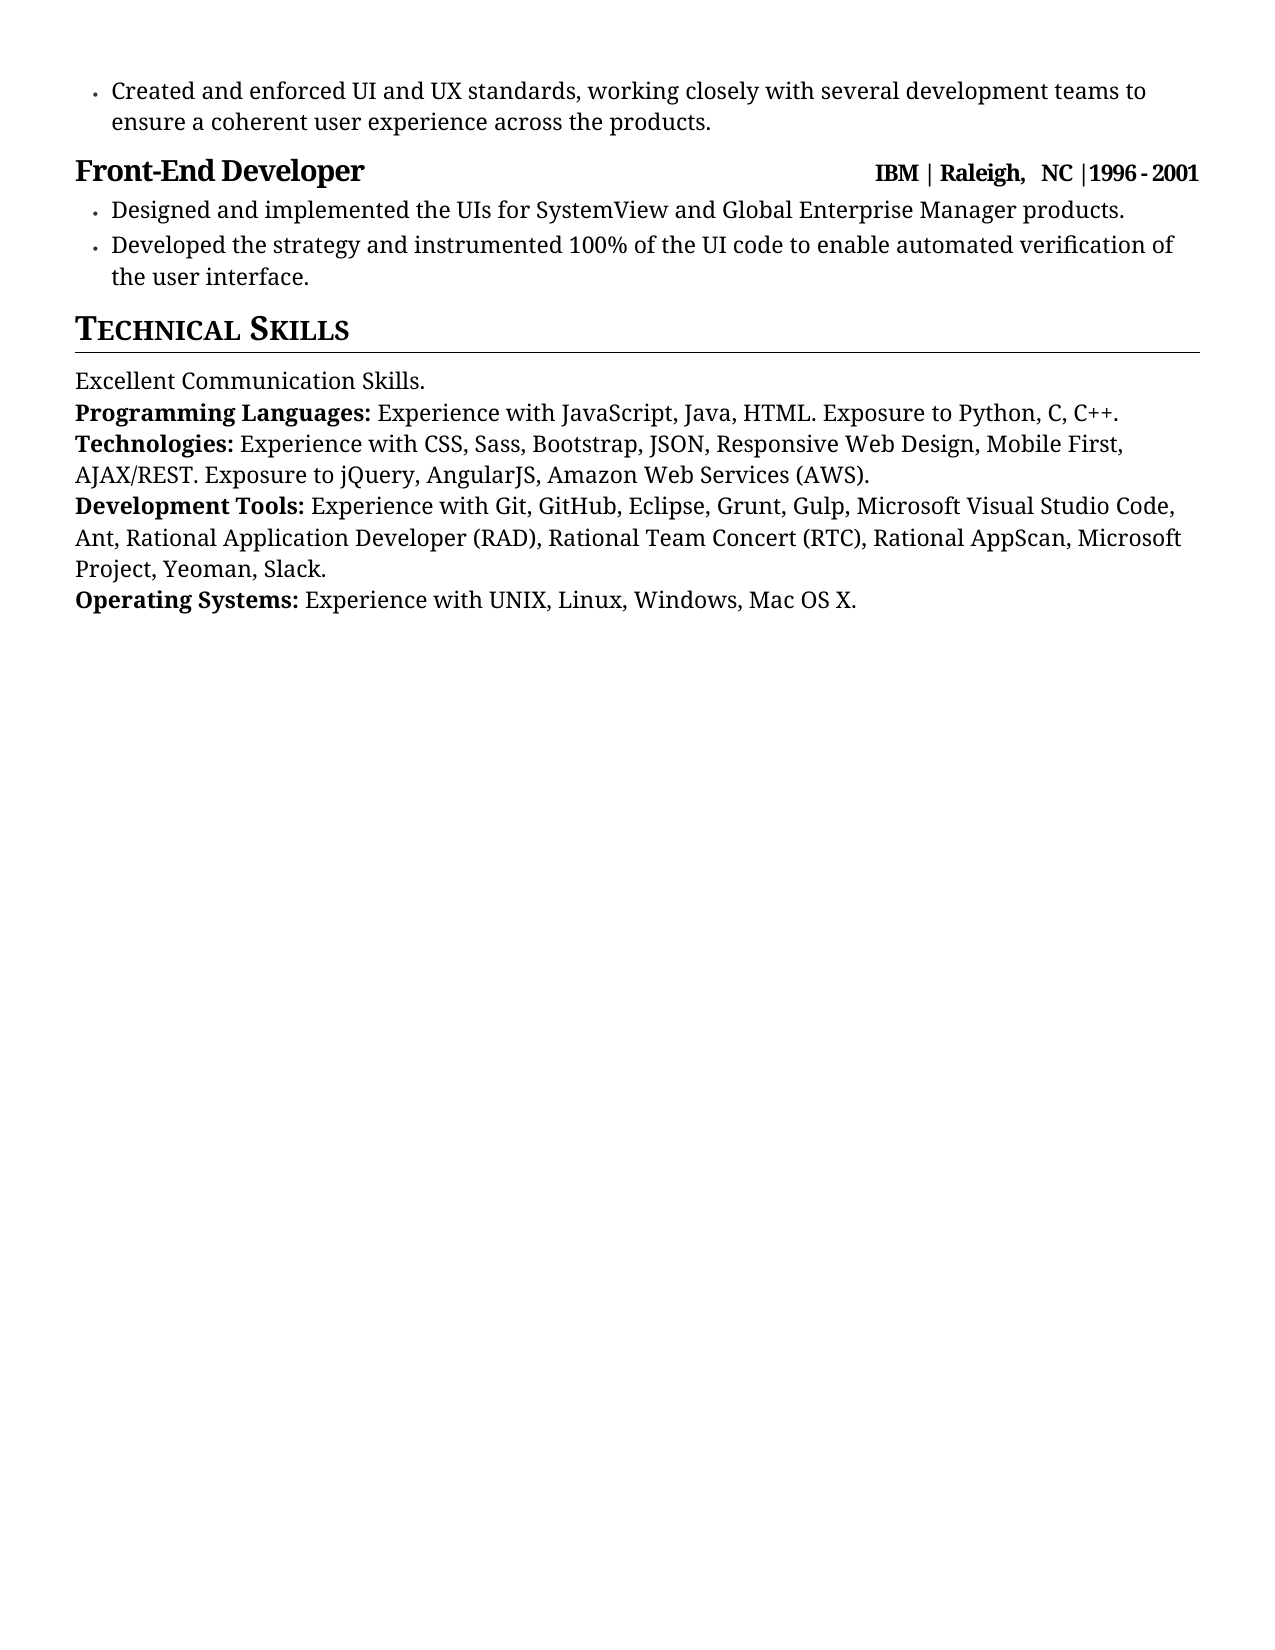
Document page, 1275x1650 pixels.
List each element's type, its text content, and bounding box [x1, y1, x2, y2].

text Excellent Communication Skills. [75, 365, 1200, 397]
subtitle Front-End Developer IBM | Raleigh, NC |1996 - 2001 [75, 150, 1200, 190]
list Designed and implemented the UIs for SystemView and Global Enterprise Manager products. [93, 194, 1200, 225]
text Development Tools: Experience with Git, GitHub, Eclipse, Grunt, Gulp, Microsoft Visual Studio Code, Ant, Rational Application Developer (RAD), Rational Team Concert (RTC), Rational AppScan, Microsoft Project, Yeoman, Slack. [75, 490, 1200, 584]
list Created and enforced UI and UX standards, working closely with several development teams to ensure a coherent user experience across the products. [93, 75, 1200, 137]
subtitle Technical Skills [75, 304, 1200, 352]
text Operating Systems: Experience with UNIX, Linux, Windows, Mac OS X. [75, 584, 1200, 615]
list Developed the strategy and instrumented 100% of the UI code to enable automated verification of the user interface. [93, 229, 1200, 292]
text Technologies: Experience with CSS, Sass, Bootstrap, JSON, Responsive Web Design, Mobile First, AJAX/REST. Exposure to jQuery, AngularJS, Amazon Web Services (AWS). [75, 428, 1200, 490]
text Programming Languages: Experience with JavaScript, Java, HTML. Exposure to Python, C, C++. [75, 397, 1200, 428]
